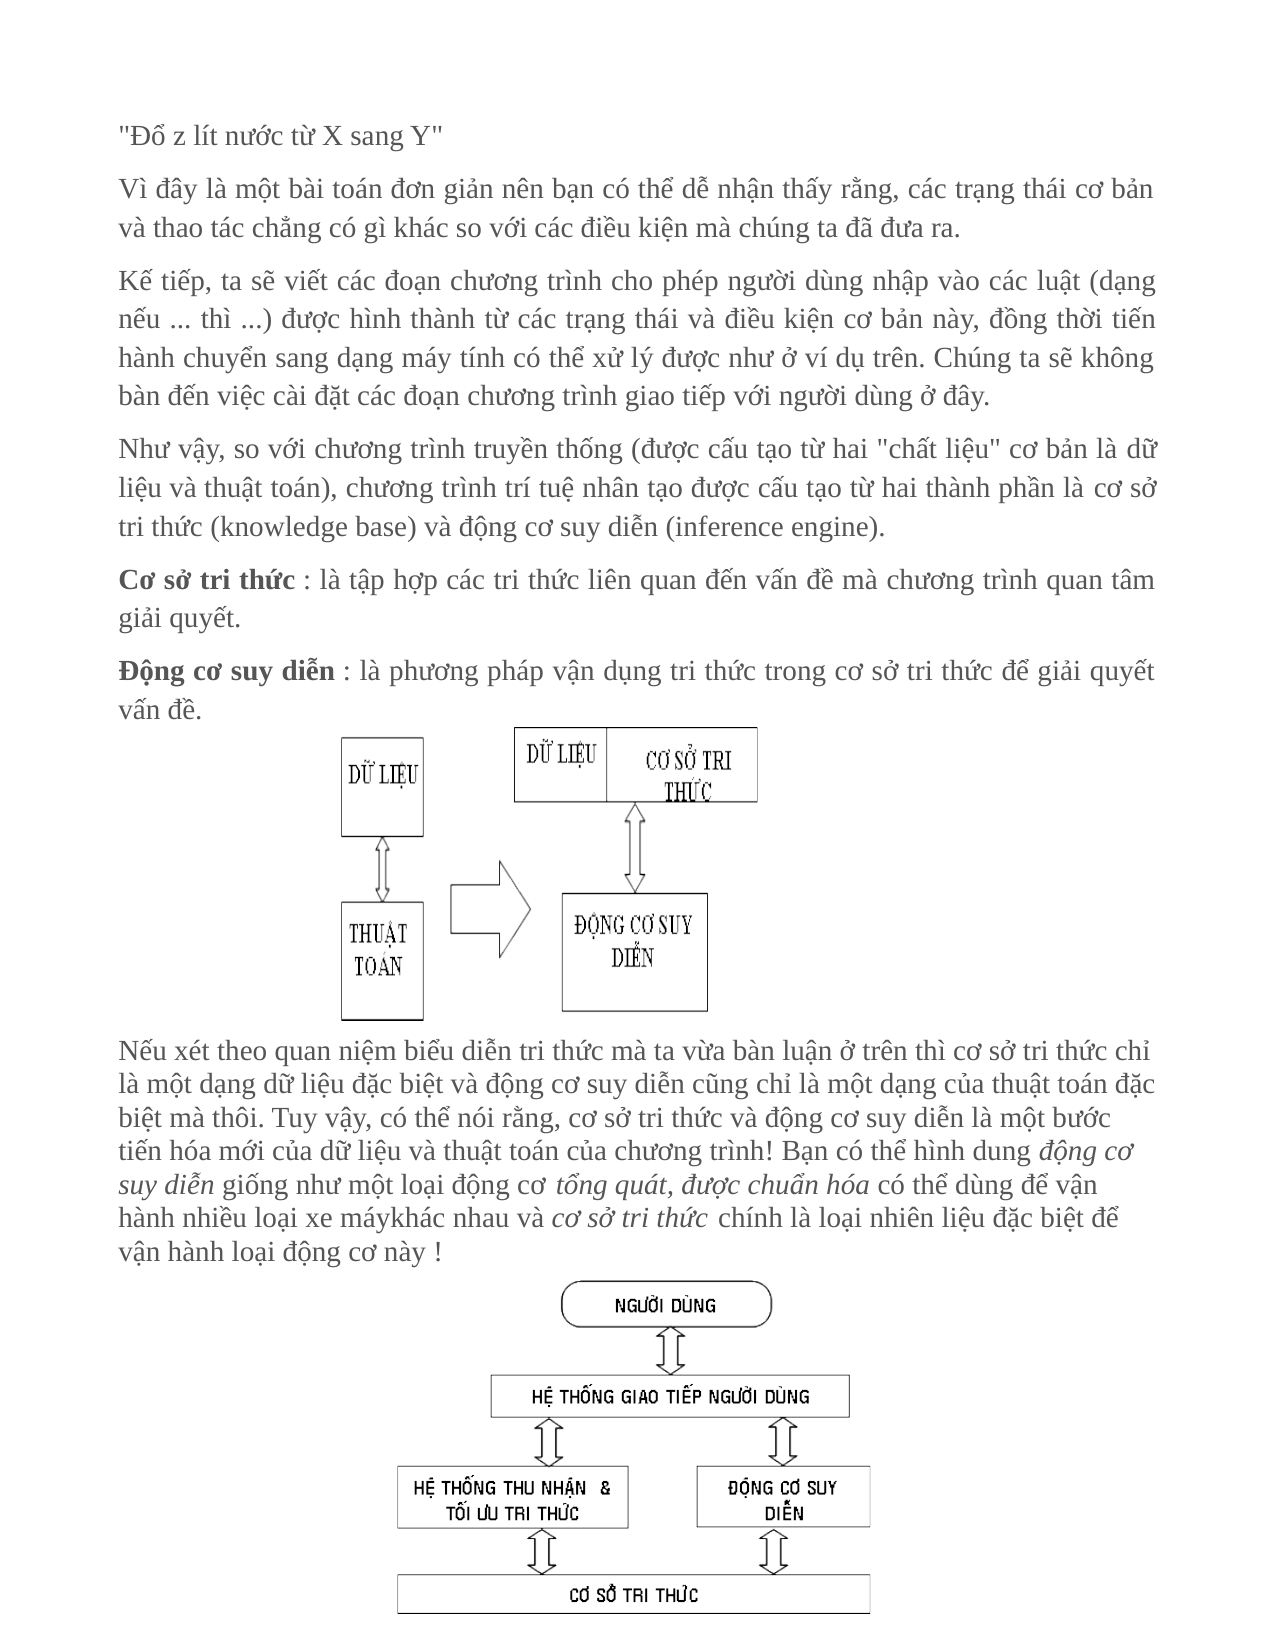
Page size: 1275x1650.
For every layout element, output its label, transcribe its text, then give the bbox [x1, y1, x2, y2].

text Như vậy, so với chương trình truyền thống (được cấu tạo từ hai "chất liệu" cơ bản là dữ liệu và thuật toán), chương trình trí tuệ nhân tạo được cấu tạo từ hai thành phần là cơ sở tri thức (knowledge base) và động cơ suy diễn (inference engine). [118, 432, 1157, 542]
text Nếu xét theo quan niệm biểu diễn tri thức mà ta vừa bàn luận ở trên thì cơ sở tri thức chỉ là một dạng dữ liệu đặc biệt và động cơ suy diễn cũng chỉ là một dạng của thuật toán đặc biệt mà thôi. Tuy vậy, có thể nói rằng, cơ sở tri thức và động cơ suy diễn là một bước tiến hóa mới của dữ liệu và thuật toán của chương trình! Bạn có thể hình dung động cơ suy diễn giống như một loại động cơ tổng quát, được chuẩn hóa có thể dùng để vận hành nhiều loại xe máykhác nhau và cơ sở tri thức chính là loại nhiên liệu đặc biệt để vận hành loại động cơ này ! [118, 1033, 1157, 1267]
text Kế tiếp, ta sẽ viết các đoạn chương trình cho phép người dùng nhập vào các luật (dạng nếu ... thì ...) được hình thành từ các trạng thái và điều kiện cơ bản này, đồng thời tiến hành chuyển sang dạng máy tính có thể xử lý được như ở ví dụ trên. Chúng ta sẽ không bàn đến việc cài đặt các đoạn chương trình giao tiếp với người dùng ở đây. [118, 263, 1157, 412]
text Cơ sở tri thức : là tập hợp các tri thức liên quan đến vấn đề mà chương trình quan tâm giải quyết. [118, 562, 1157, 634]
text Động cơ suy diễn : là phương pháp vận dụng tri thức trong cơ sở tri thức để giải quyết vấn đề. [118, 653, 1157, 726]
text Vì đây là một bài toán đơn giản nên bạn có thể dễ nhận thấy rằng, các trạng thái cơ bản và thao tác chẳng có gì khác so với các điều kiện mà chúng ta đã đưa ra. [118, 171, 1157, 243]
picture [341, 727, 758, 1021]
text "Đổ z lít nước từ X sang Y" [118, 118, 1157, 152]
picture [397, 1280, 871, 1614]
